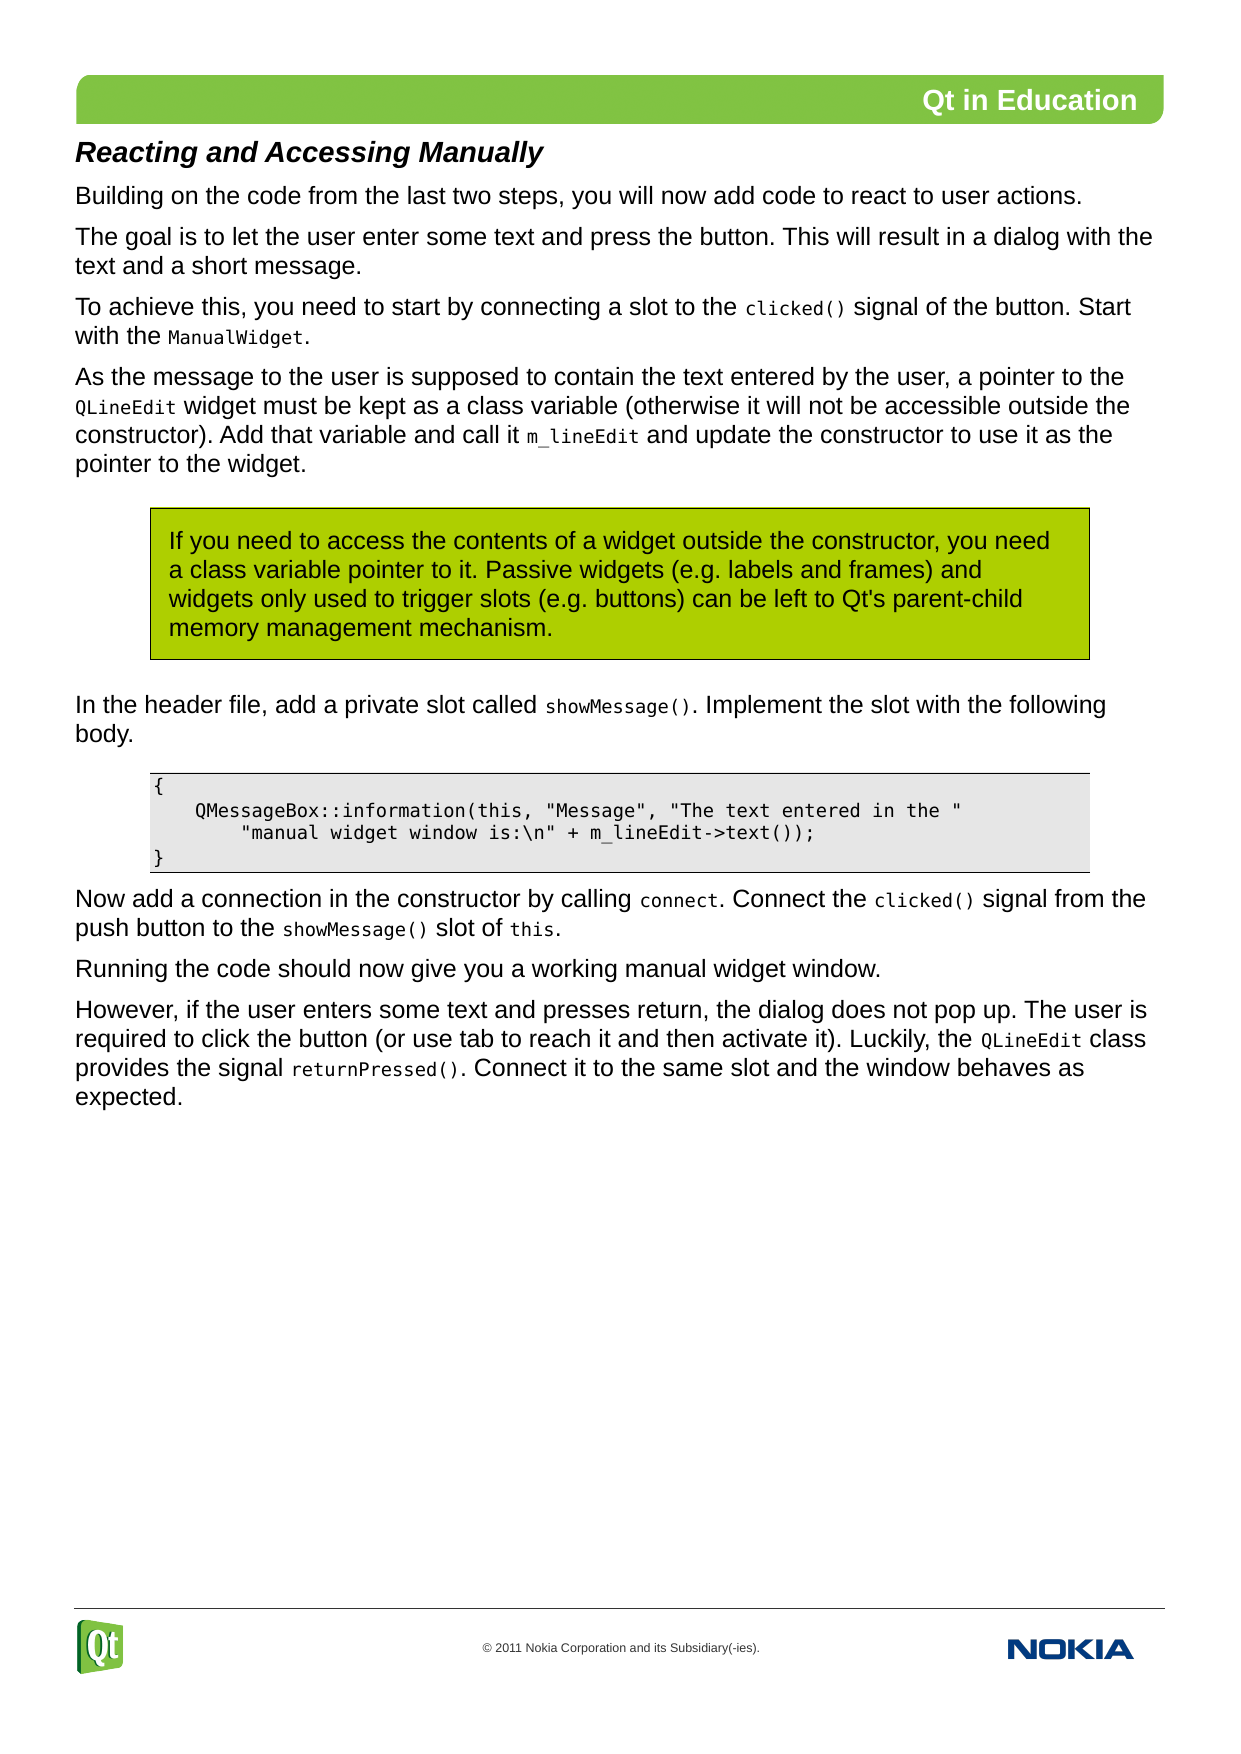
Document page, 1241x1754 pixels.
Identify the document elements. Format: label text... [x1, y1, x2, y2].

subtitle Reacting and Accessing Manually [75, 135, 1165, 168]
picture [73, 1615, 127, 1679]
text Now add a connection in the constructor by calling connect. Connect the clicked() signal from the push button to the showMessage() slot of this. [75, 884, 1165, 942]
picture [76, 75, 1164, 124]
picture [978, 1610, 1164, 1688]
text Running the code should now give you a working manual widget window. [75, 954, 1165, 983]
text However, if the user enters some text and presses return, the dialog does not pop up. The user is required to click the button (or use tab to reach it and then activate it). Luckily, the QLineEdit class provides the signal returnPressed(). Connect it to the same slot and the window behaves as expected. [75, 996, 1165, 1111]
text } [150, 844, 1090, 872]
text The goal is to let the user enter some text and press the button. This will result in a dialog with the text and a short message. [75, 222, 1165, 280]
text As the message to the user is supposed to contain the text entered by the user, a pointer to the QLineEdit widget must be kept as a class variable (otherwise it will not be accessible outside the constructor). Add that variable and call it m_lineEdit and update the constructor to use it as the pointer to the widget. [75, 362, 1165, 477]
text { [150, 774, 1090, 800]
text In the header file, add a private slot called showMessage(). Implement the slot with the following body. [75, 690, 1165, 748]
text "manual widget window is:\n" + m_lineEdit->text()); [150, 822, 1090, 844]
text Building on the code from the last two steps, you will now add code to react to user actions. [75, 181, 1165, 210]
text QMessageBox::information(this, "Message", "The text entered in the " [150, 800, 1090, 822]
text If you need to access the contents of a widget outside the constructor, you need a class variable pointer to it. Passive widgets (e.g. labels and frames) and widgets only used to trigger slots (e.g. buttons) can be left to Qt's parent-child memory management mechanism. [151, 509, 1089, 659]
text To achieve this, you need to start by connecting a slot to the clicked() signal of the button. Start with the ManualWidget. [75, 292, 1165, 350]
